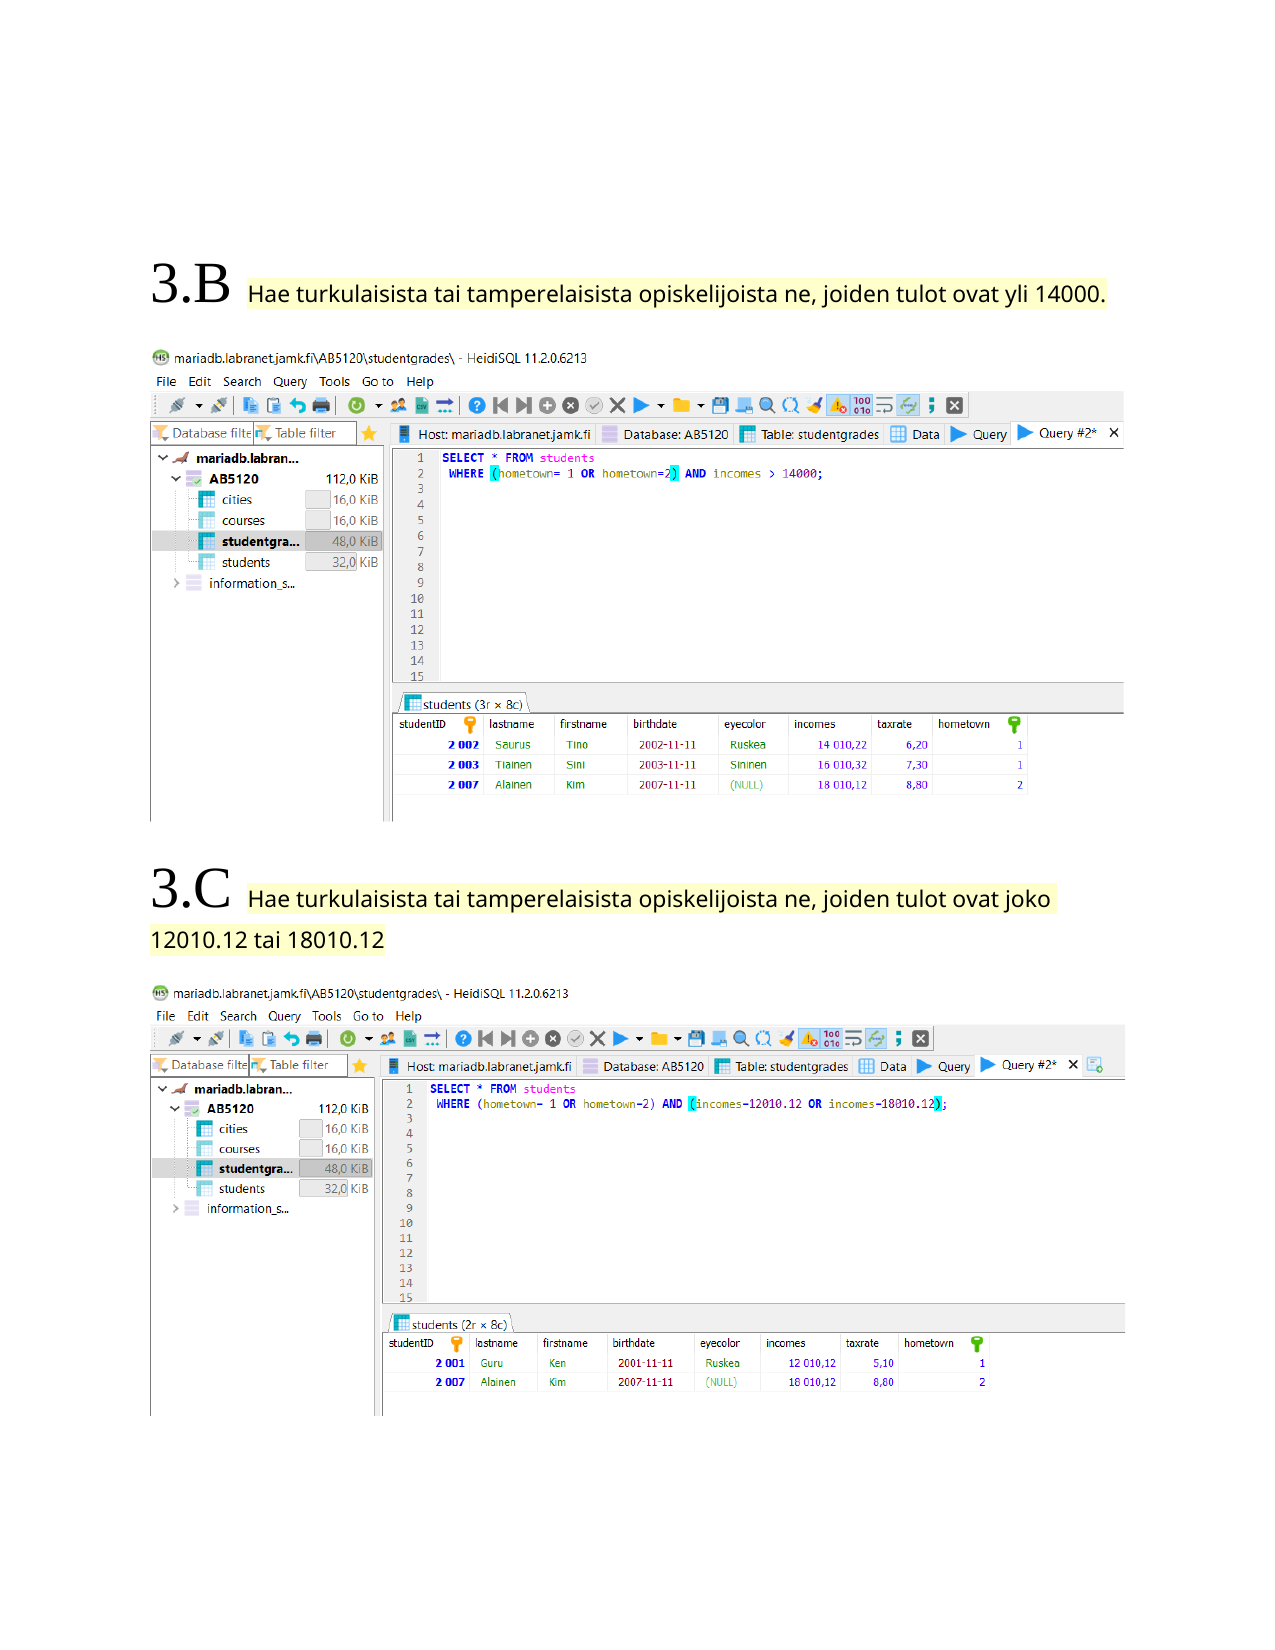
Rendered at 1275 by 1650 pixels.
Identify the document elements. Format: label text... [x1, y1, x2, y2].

text 3.B Hae turkulaisista tai tamperelaisista opiskelijoista ne, joiden tulot ovat yli 14000. [150, 248, 1125, 315]
text 3.C Hae turkulaisista tai tamperelaisista opiskelijoista ne, joiden tulot ovat joko 12010.12 tai 18010.12 [150, 853, 1125, 956]
